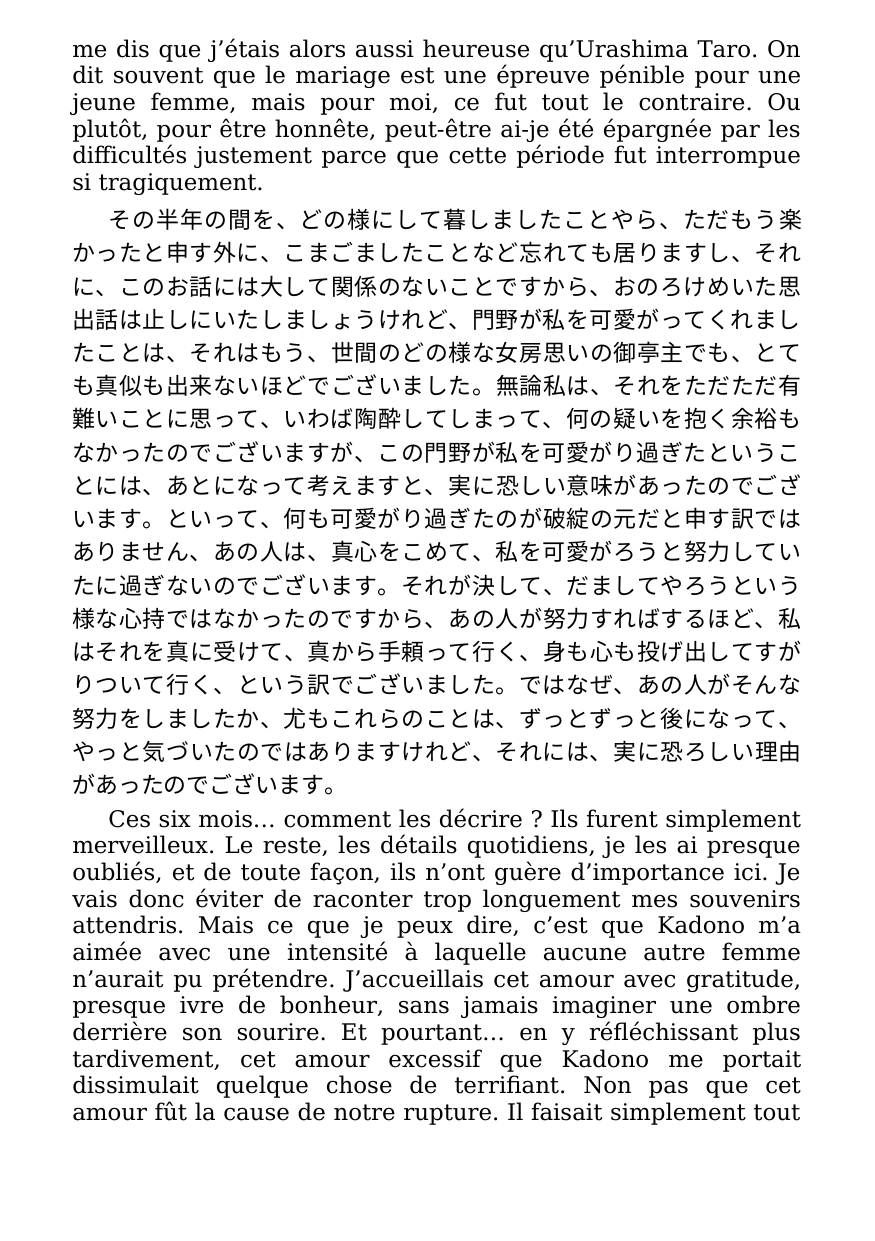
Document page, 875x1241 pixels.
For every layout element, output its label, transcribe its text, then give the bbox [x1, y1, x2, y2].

text その半年の間を、どの様にして暮しましたことやら、ただもう楽かったと申す外に、こまごましたことなど忘れても居りますし、それに、このお話には大して関係のないことですから、おのろけめいた思出話は止しにいたしましょうけれど、門野が私を可愛がってくれましたことは、それはもう、世間のどの様な女房思いの御亭主でも、とても真似も出来ないほどでございました。無論私は、それをただただ有難いことに思って、いわば陶酔してしまって、何の疑いを抱く余裕もなかったのでございますが、この門野が私を可愛がり過ぎたということには、あとになって考えますと、実に恐しい意味があったのでございます。といって、何も可愛がり過ぎたのが破綻の元だと申す訳ではありません、あの人は、真心をこめて、私を可愛がろうと努力していたに過ぎないのでございます。それが決して、だましてやろうという様な心持ではなかったのですから、あの人が努力すればするほど、私はそれを真に受けて、真から手頼って行く、身も心も投げ出してすがりついて行く、という訳でございました。ではなぜ、あの人がそんな努力をしましたか、尤もこれらのことは、ずっとずっと後になって、やっと気づいたのではありますけれど、それには、実に恐ろしい理由があったのでございます。 [72, 202, 802, 800]
text Ces six mois… comment les décrire ? Ils furent simplement merveilleux. Le reste, les détails quotidiens, je les ai presque oubliés, et de toute façon, ils n’ont guère d’importance ici. Je vais donc éviter de raconter trop longuement mes souvenirs attendris. Mais ce que je peux dire, c’est que Kadono m’a aimée avec une intensité à laquelle aucune autre femme n’aurait pu prétendre. J’accueillais cet amour avec gratitude, presque ivre de bonheur, sans jamais imaginer une ombre derrière son sourire. Et pourtant… en y réfléchissant plus tardivement, cet amour excessif que Kadono me portait dissimulait quelque chose de terrifiant. Non pas que cet amour fût la cause de notre rupture. Il faisait simplement tout [72, 806, 802, 1126]
text me dis que j’étais alors aussi heureuse qu’Urashima Taro. On dit souvent que le mariage est une épreuve pénible pour une jeune femme, mais pour moi, ce fut tout le contraire. Ou plutôt, pour être honnête, peut-être ai-je été épargnée par les difficultés justement parce que cette période fut interrompue si tragiquement. [72, 36, 802, 196]
